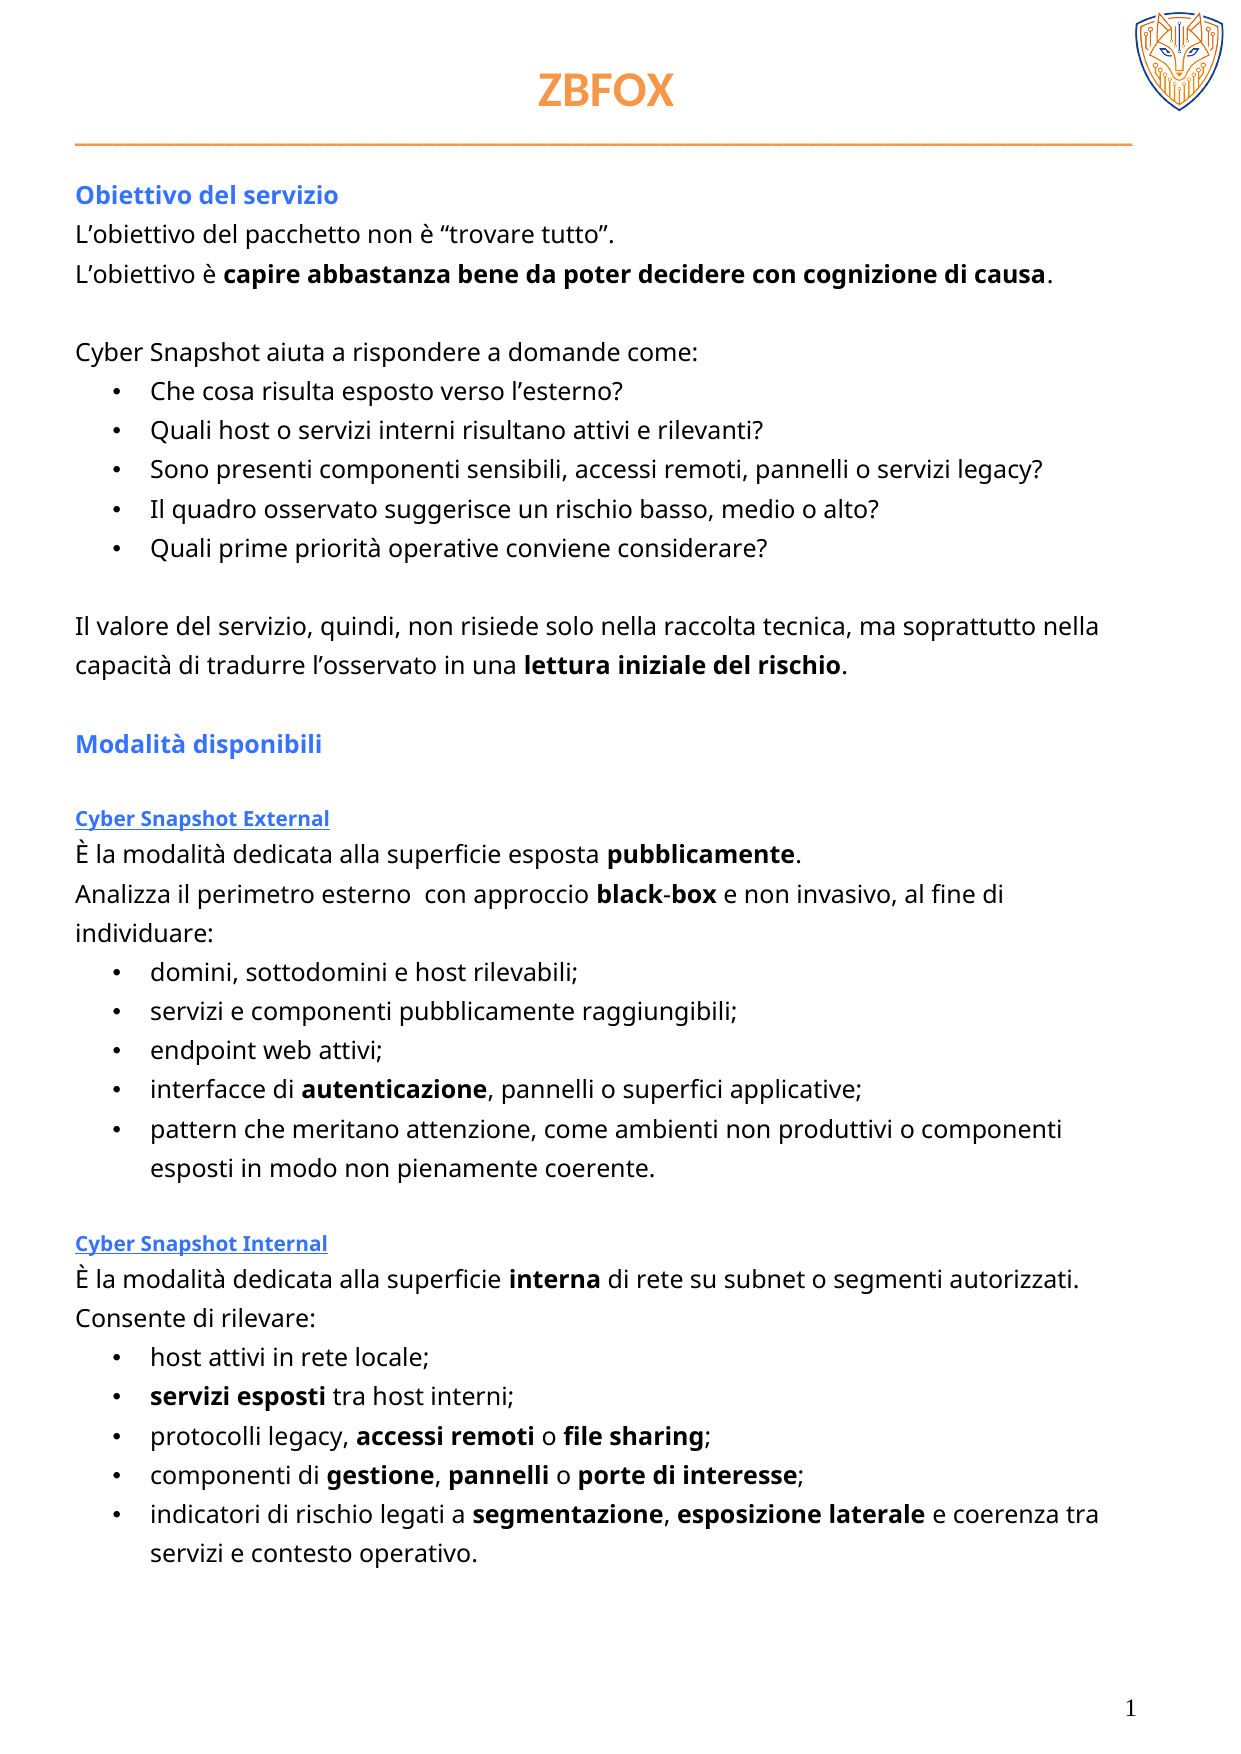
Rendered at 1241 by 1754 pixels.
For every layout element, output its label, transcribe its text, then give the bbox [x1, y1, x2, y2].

list Il quadro osservato suggerisce un rischio basso, medio o alto? [112, 491, 1137, 525]
text L’obiettivo del pacchetto non è “trovare tutto”. L’obiettivo è capire abbastanza bene da poter decidere con cognizione di causa. [75, 217, 1137, 290]
list domini, sottodomini e host rilevabili; [112, 955, 1137, 989]
list servizi esposti tra host interni; [112, 1379, 1137, 1413]
text Il valore del servizio, quindi, non risiede solo nella raccolta tecnica, ma soprattutto nella capacità di tradurre l’osservato in una lettura iniziale del rischio. [75, 609, 1137, 682]
list Che cosa risulta esposto verso l’esterno? [112, 374, 1137, 408]
text Modalità disponibili [75, 726, 1137, 760]
list pattern che meritano attenzione, come ambienti non produttivi o componenti esposti in modo non pienamente coerente. [112, 1111, 1137, 1184]
text Cyber Snapshot External [75, 804, 1137, 833]
list host attivi in rete locale; [112, 1340, 1137, 1374]
list indicatori di rischio legati a segmentazione, esposizione laterale e coerenza tra servizi e contesto operativo. [112, 1496, 1137, 1570]
list Quali prime priorità operative conviene considerare? [112, 530, 1137, 564]
list interfacce di autenticazione, pannelli o superfici applicative; [112, 1072, 1137, 1106]
text È la modalità dedicata alla superficie esposta pubblicamente. [75, 837, 1137, 871]
list Sono presenti componenti sensibili, accessi remoti, pannelli o servizi legacy? [112, 452, 1137, 486]
text Cyber Snapshot Internal [75, 1229, 1137, 1257]
text È la modalità dedicata alla superficie interna di rete su subnet o segmenti autorizzati. [75, 1261, 1137, 1296]
text Consente di rilevare: [75, 1301, 1137, 1335]
text Analizza il perimetro esterno con approccio black-box e non invasivo, al fine di individuare: [75, 876, 1137, 949]
text Obiettivo del servizio [75, 178, 1137, 212]
text Cyber Snapshot aiuta a rispondere a domande come: [75, 334, 1137, 369]
list Quali host o servizi interni risultano attivi e rilevanti? [112, 413, 1137, 447]
picture [1128, 5, 1230, 121]
list protocolli legacy, accessi remoti o file sharing; [112, 1418, 1137, 1452]
list componenti di gestione, pannelli o porte di interesse; [112, 1457, 1137, 1491]
list servizi e componenti pubblicamente raggiungibili; [112, 994, 1137, 1028]
list endpoint web attivi; [112, 1033, 1137, 1067]
